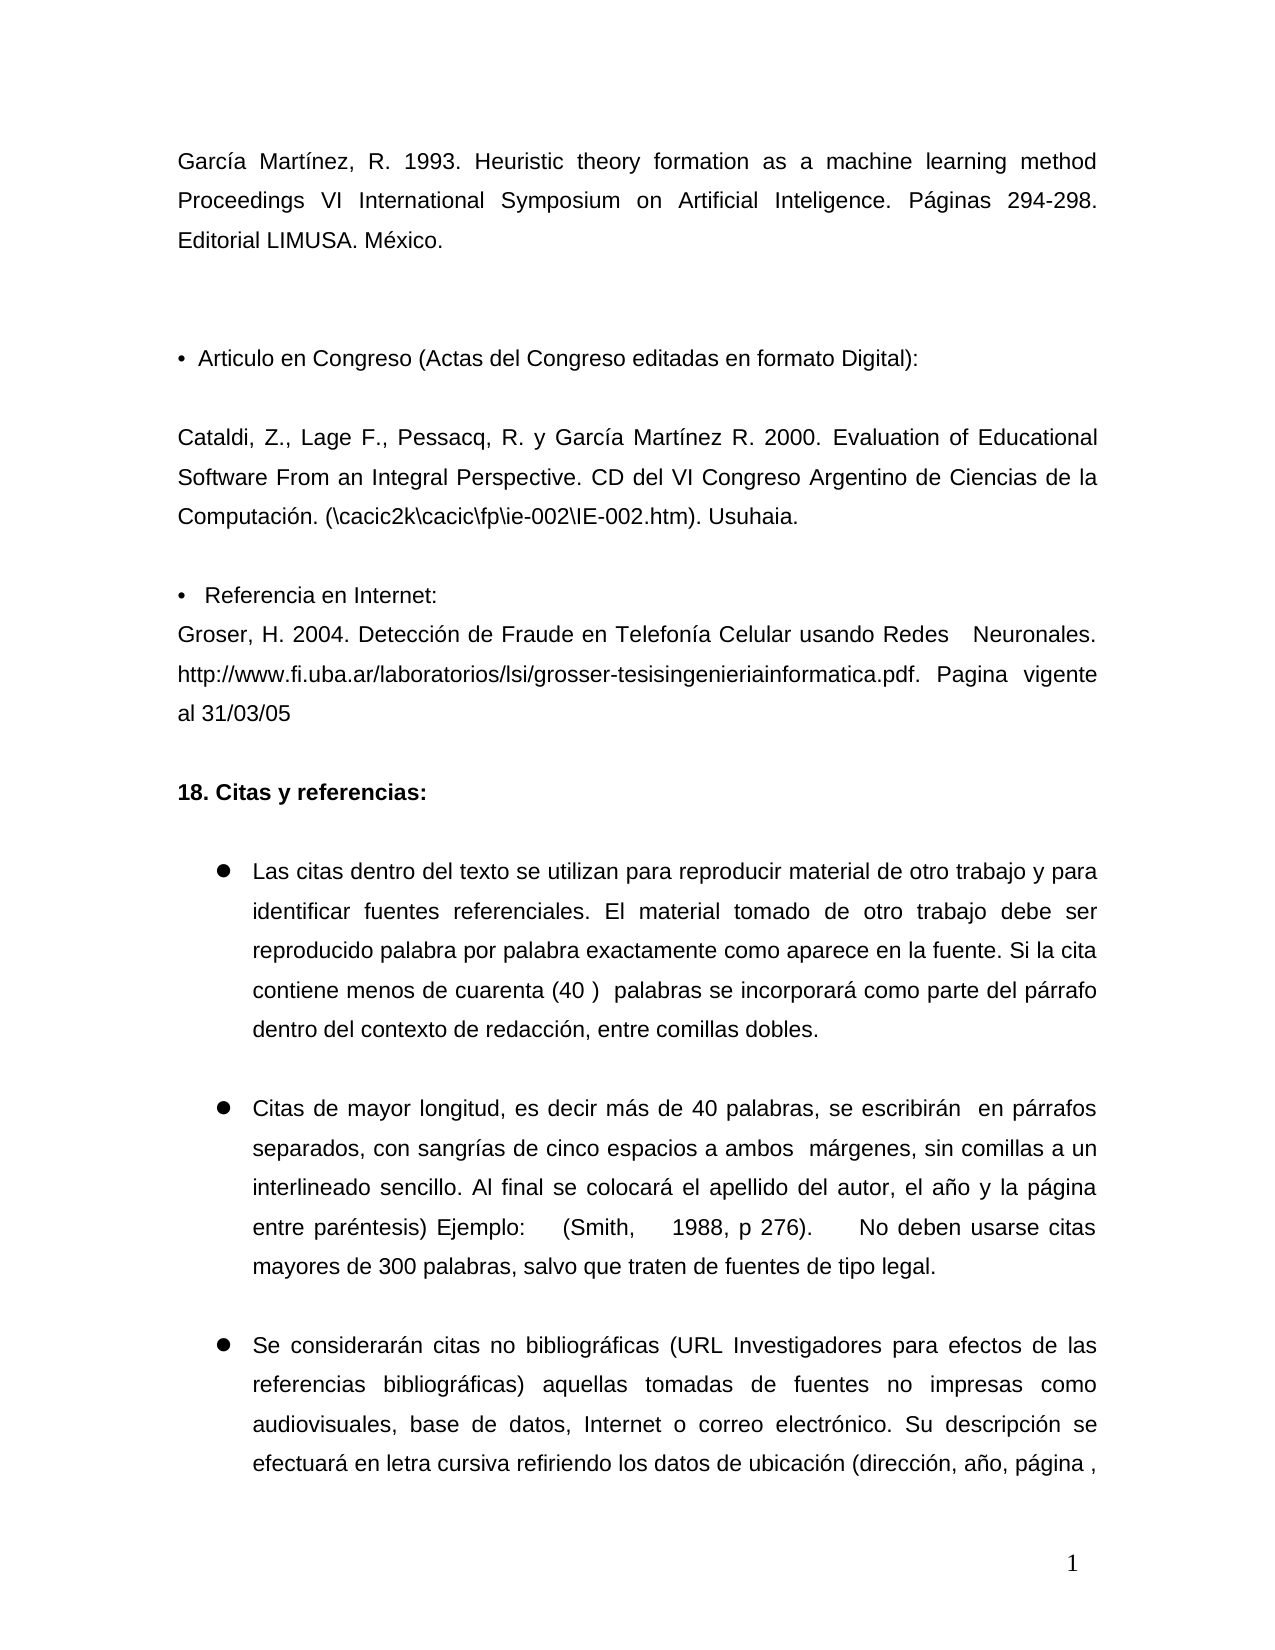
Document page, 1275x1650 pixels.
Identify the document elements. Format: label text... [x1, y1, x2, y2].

list Las citas dentro del texto se utilizan para reproducir material de otro trabajo y para identificar fuentes referenciales. El material tomado de otro trabajo debe ser reproducido palabra por palabra exactamente como aparece en la fuente. Si la cita contiene menos de cuarenta (40 ) palabras se incorporará como parte del párrafo dentro del contexto de redacción, entre comillas dobles. [215, 858, 1098, 1042]
text • Articulo en Congreso (Actas del Congreso editadas en formato Digital): [177, 345, 1098, 371]
text • Referencia en Internet: [177, 582, 1098, 608]
text 18. Citas y referencias: [177, 779, 1098, 806]
text Groser, H. 2004. Detección de Fraude en Telefonía Celular usando Redes Neuronales. http://www.fi.uba.ar/laboratorios/lsi/grosser-tesisingenieriainformatica.pdf. Pagina vigente al 31/03/05 [177, 621, 1098, 727]
text Cataldi, Z., Lage F., Pessacq, R. y García Martínez R. 2000. Evaluation of Educational Software From an Integral Perspective. CD del VI Congreso Argentino de Ciencias de la Computación. (\cacic2k\cacic\fp\ie-002\IE-002.htm). Usuhaia. [177, 424, 1098, 529]
list Citas de mayor longitud, es decir más de 40 palabras, se escribirán en párrafos separados, con sangrías de cinco espacios a ambos márgenes, sin comillas a un interlineado sencillo. Al final se colocará el apellido del autor, el año y la página entre paréntesis) Ejemplo: (Smith, 1988, p 276). No deben usarse citas mayores de 300 palabras, salvo que traten de fuentes de tipo legal. [215, 1095, 1098, 1279]
list Se considerarán citas no bibliográficas (URL Investigadores para efectos de las referencias bibliográficas) aquellas tomadas de fuentes no impresas como audiovisuales, base de datos, Internet o correo electrónico. Su descripción se efectuará en letra cursiva refiriendo los datos de ubicación (dirección, año, página , [215, 1332, 1098, 1477]
text García Martínez, R. 1993. Heuristic theory formation as a machine learning method Proceedings VI International Symposium on Artificial Inteligence. Páginas 294-298. Editorial LIMUSA. México. [177, 148, 1098, 253]
